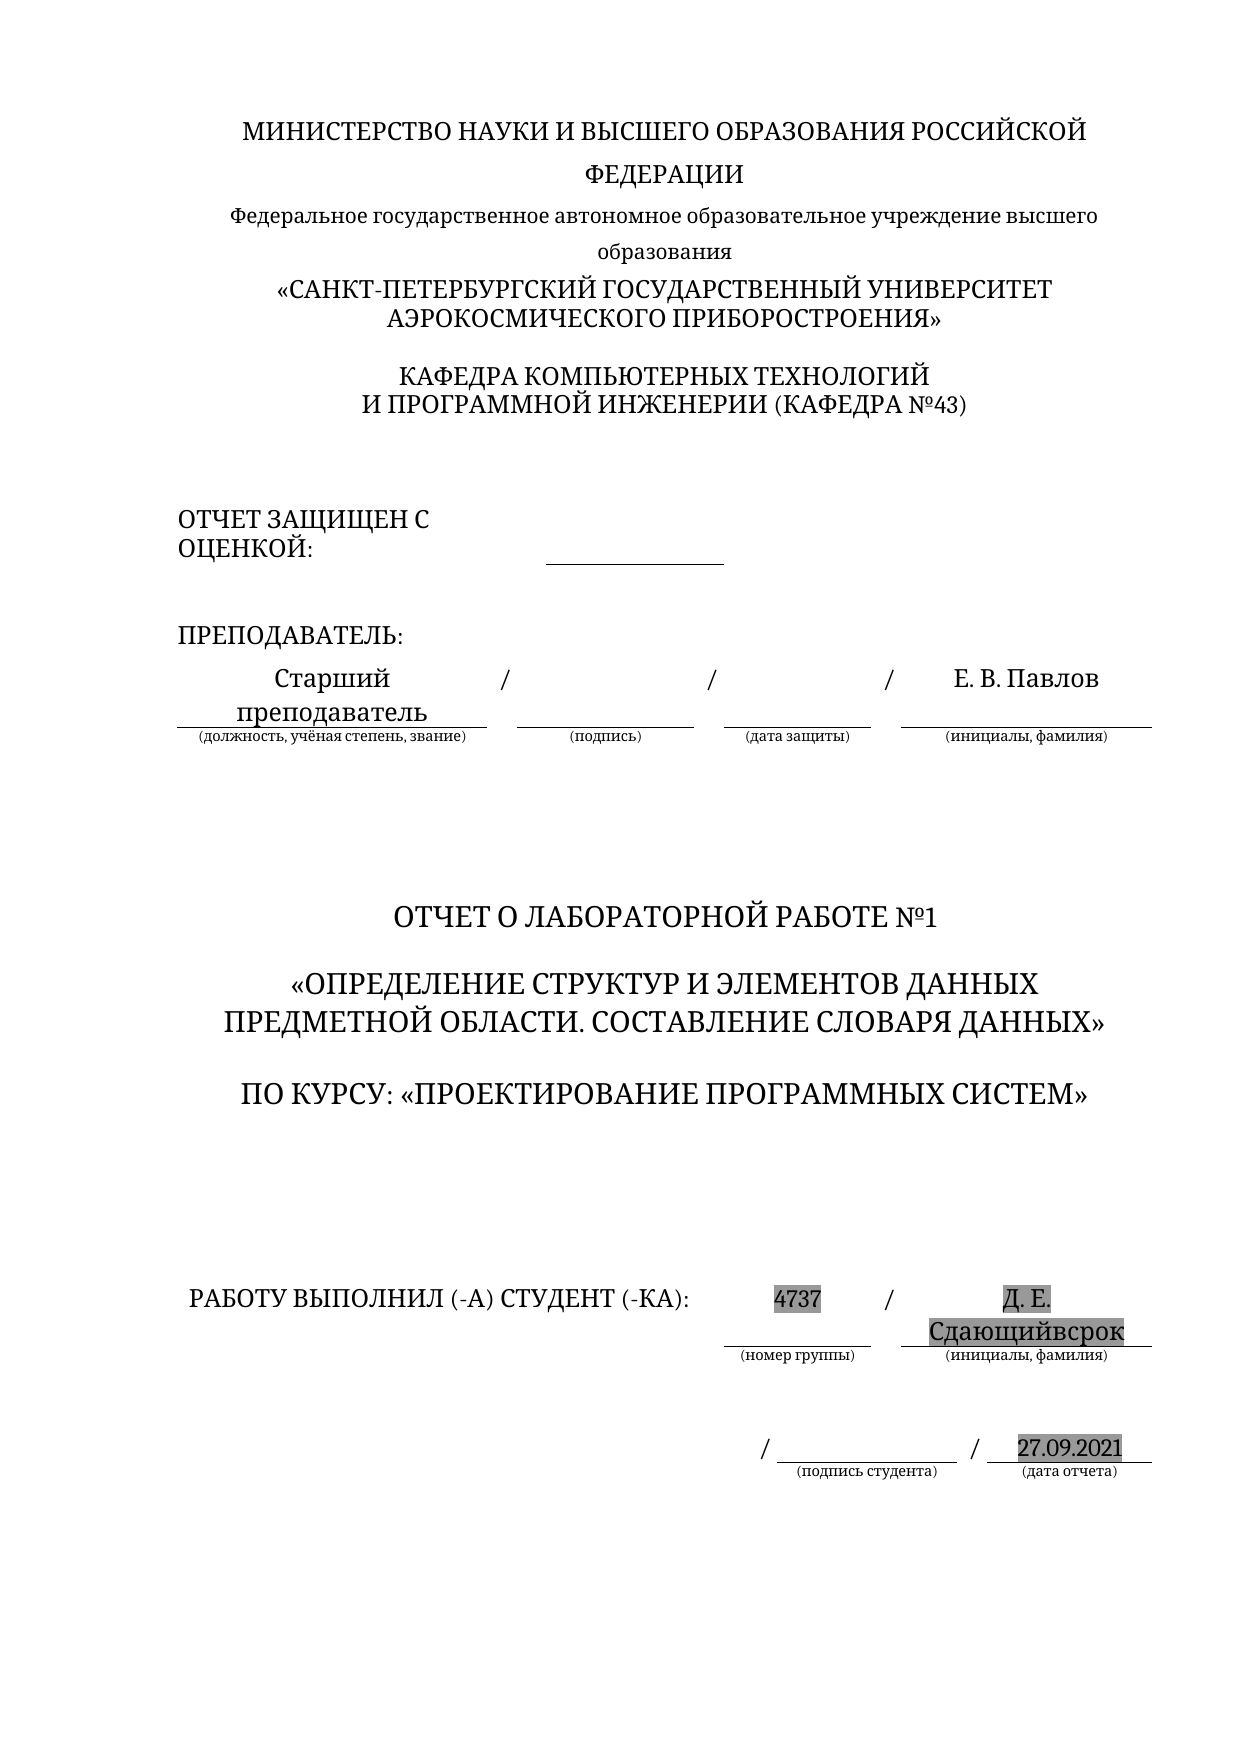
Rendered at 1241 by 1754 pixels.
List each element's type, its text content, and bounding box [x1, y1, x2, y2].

text МИНИСТЕРСТВО НАУКИ И ВЫСШЕГО ОБРАЗОВАНИЯ РОССИЙСКОЙ ФЕДЕРАЦИИ [177, 118, 1152, 190]
text КАФЕДРА КОМПЬЮТЕРНЫХ ТЕХНОЛОГИЙ [177, 362, 1152, 391]
table_header [546, 506, 723, 564]
table_cell [747, 1462, 777, 1492]
table_cell (дата защиты) [724, 728, 871, 757]
table_header / [871, 1285, 901, 1346]
table_cell [177, 1346, 724, 1376]
table_header [177, 1434, 747, 1462]
table_cell [177, 1462, 747, 1492]
text ПО КУРСУ: «ПРОЕКТИРОВАНИЕ ПРОГРАММНЫХ СИСТЕМ» [177, 1078, 1152, 1112]
text ПРЕПОДАВАТЕЛЬ: [177, 622, 1152, 651]
table_header 4737 [724, 1285, 871, 1346]
table_cell (должность, учёная степень, звание) [177, 728, 487, 757]
table_header [724, 506, 1151, 564]
text ОТЧЕТ О ЛАБОРАТОРНОЙ РАБОТЕ №1 [177, 901, 1152, 934]
text Федеральное государственное автономное образовательное учреждение высшего образования [177, 204, 1152, 264]
text АЭРОКОСМИЧЕСКОГО ПРИБОРОСТРОЕНИЯ» [177, 305, 1152, 334]
table_cell (подпись) [517, 728, 694, 757]
text ПРЕДМЕТНОЙ ОБЛАСТИ. СОСТАВЛЕНИЕ СЛОВАРЯ ДАННЫХ» [177, 1006, 1152, 1040]
text «ОПРЕДЕЛЕНИЕ СТРУКТУР И ЭЛЕМЕНТОВ ДАННЫХ [177, 968, 1152, 1001]
table_header 27.09.2021 [987, 1434, 1152, 1462]
table_header РАБОТУ ВЫПОЛНИЛ (-А) СТУДЕНТ (-КА): [177, 1285, 724, 1346]
table_header ОТЧЕТ ЗАЩИЩЕН С ОЦЕНКОЙ: [177, 506, 546, 564]
table_header / [957, 1434, 987, 1462]
table_header [724, 665, 871, 727]
text «САНКТ-ПЕТЕРБУРГСКИЙ ГОСУДАРСТВЕННЫЙ УНИВЕРСИТЕТ [177, 276, 1152, 305]
table_header [777, 1434, 957, 1462]
table_cell [871, 727, 901, 757]
table_cell (подпись студента) [777, 1463, 957, 1492]
table_cell [957, 1462, 987, 1492]
table_header Е. В. Павлов [901, 665, 1152, 727]
table_cell (инициалы, фамилия) [901, 1347, 1152, 1376]
text И ПРОГРАММНОЙ ИНЖЕНЕРИИ (КАФЕДРА №43) [177, 391, 1152, 420]
table_cell (номер группы) [724, 1347, 871, 1376]
table_header Д. Е. Сдающийвсрок [901, 1285, 1152, 1346]
table_cell [871, 1346, 901, 1376]
table_cell (дата отчета) [987, 1463, 1152, 1492]
table_cell [487, 727, 517, 757]
table_header Старший преподаватель [177, 665, 487, 727]
table_header / [487, 665, 517, 727]
table_header / [747, 1434, 777, 1462]
table_cell (инициалы, фамилия) [901, 728, 1152, 757]
table_header / [871, 665, 901, 727]
table_cell [694, 727, 723, 757]
table_header [517, 665, 694, 727]
table_header / [694, 665, 723, 727]
